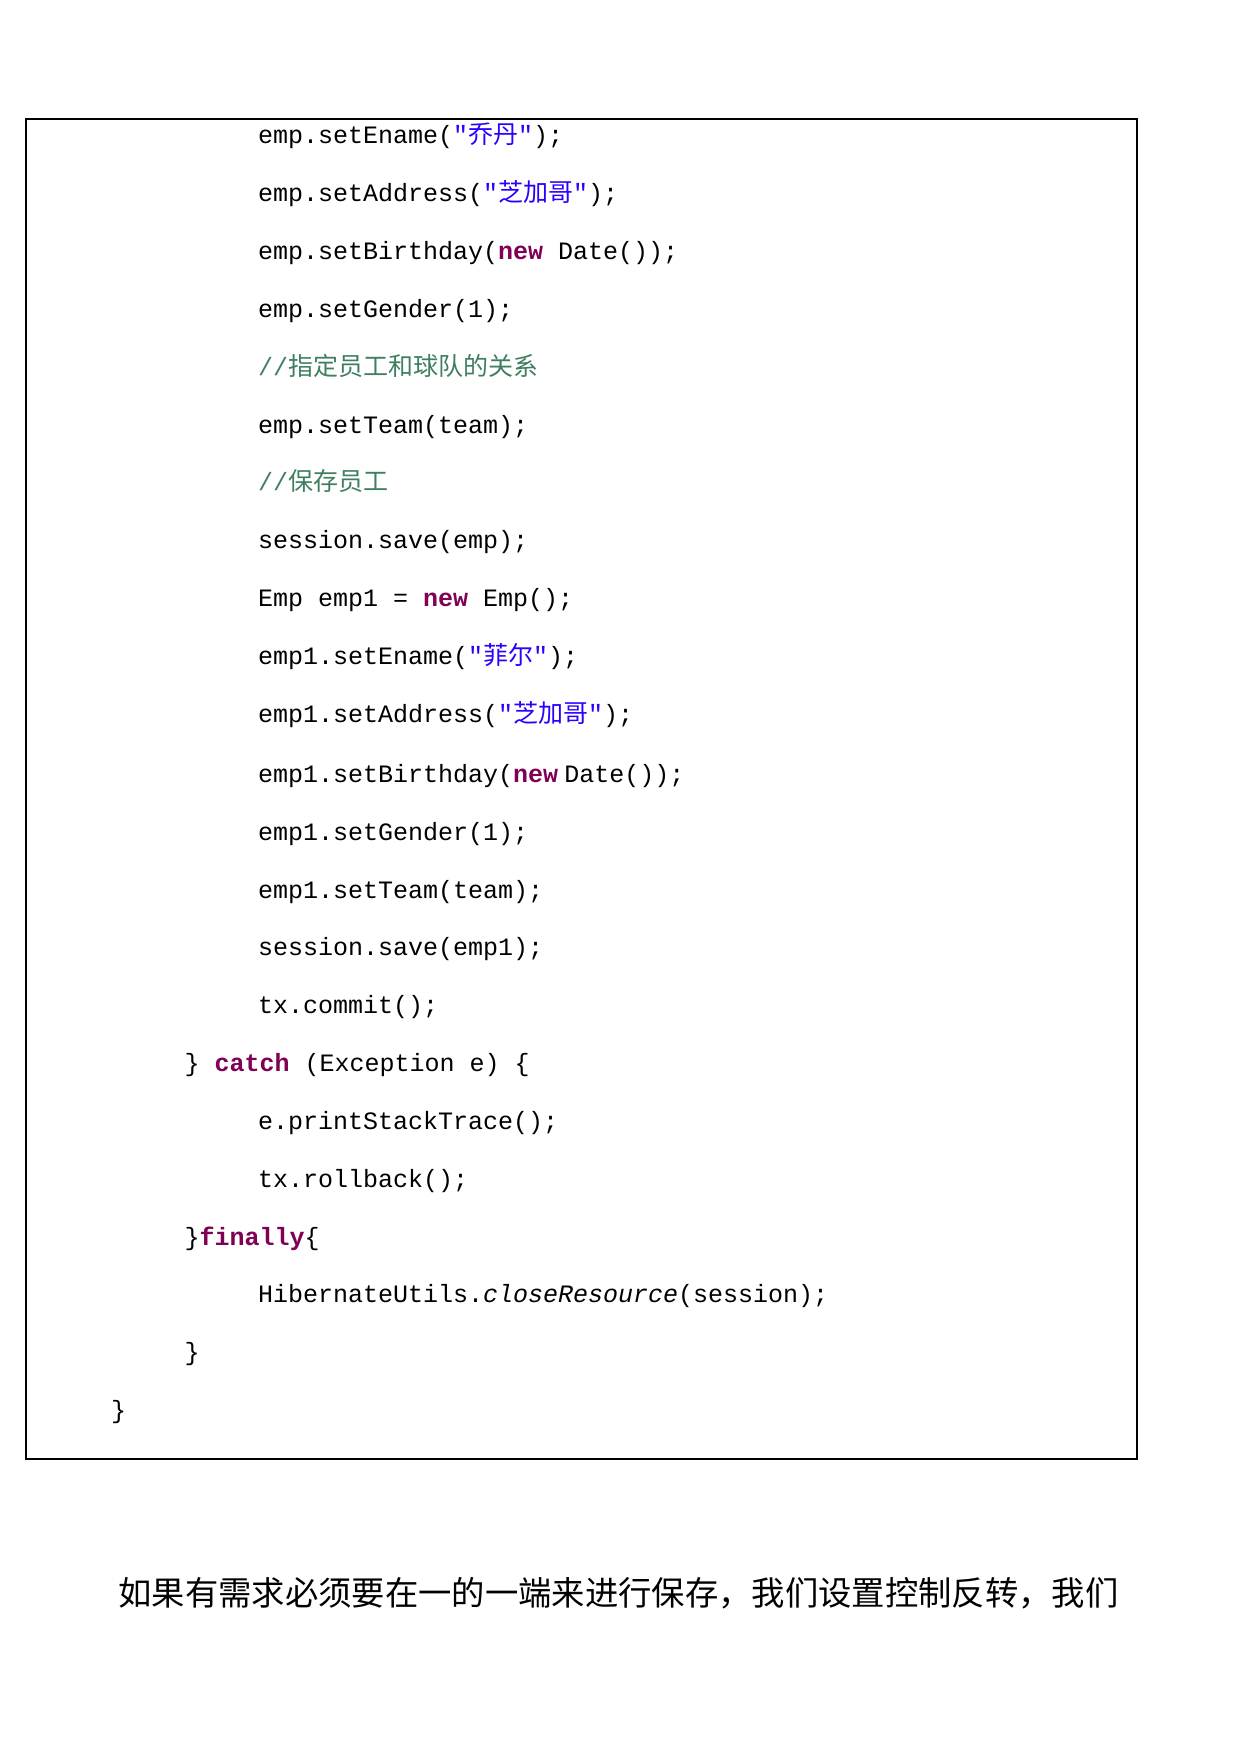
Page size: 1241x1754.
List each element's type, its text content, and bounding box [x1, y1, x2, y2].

table_header emp.setEname("乔丹"); emp.setAddress("芝加哥"); emp.setBirthday(new Date()); emp.setGender(1); //指定员工和球队的关系 emp.setTeam(team); //保存员工 session.save(emp); Emp emp1 = new Emp(); emp1.setEname("菲尔"); emp1.setAddress("芝加哥"); emp1.setBirthday(new Date()); emp1.setGender(1); emp1.setTeam(team); session.save(emp1); tx.commit(); } catch (Exception e) { e.printStackTrace(); tx.rollback(); }finally{ HibernateUtils.closeResource(session); } } [27, 120, 1136, 1458]
text 如果有需求必须要在一的一端来进行保存，我们设置控制反转，我们 [118, 1567, 1122, 1615]
